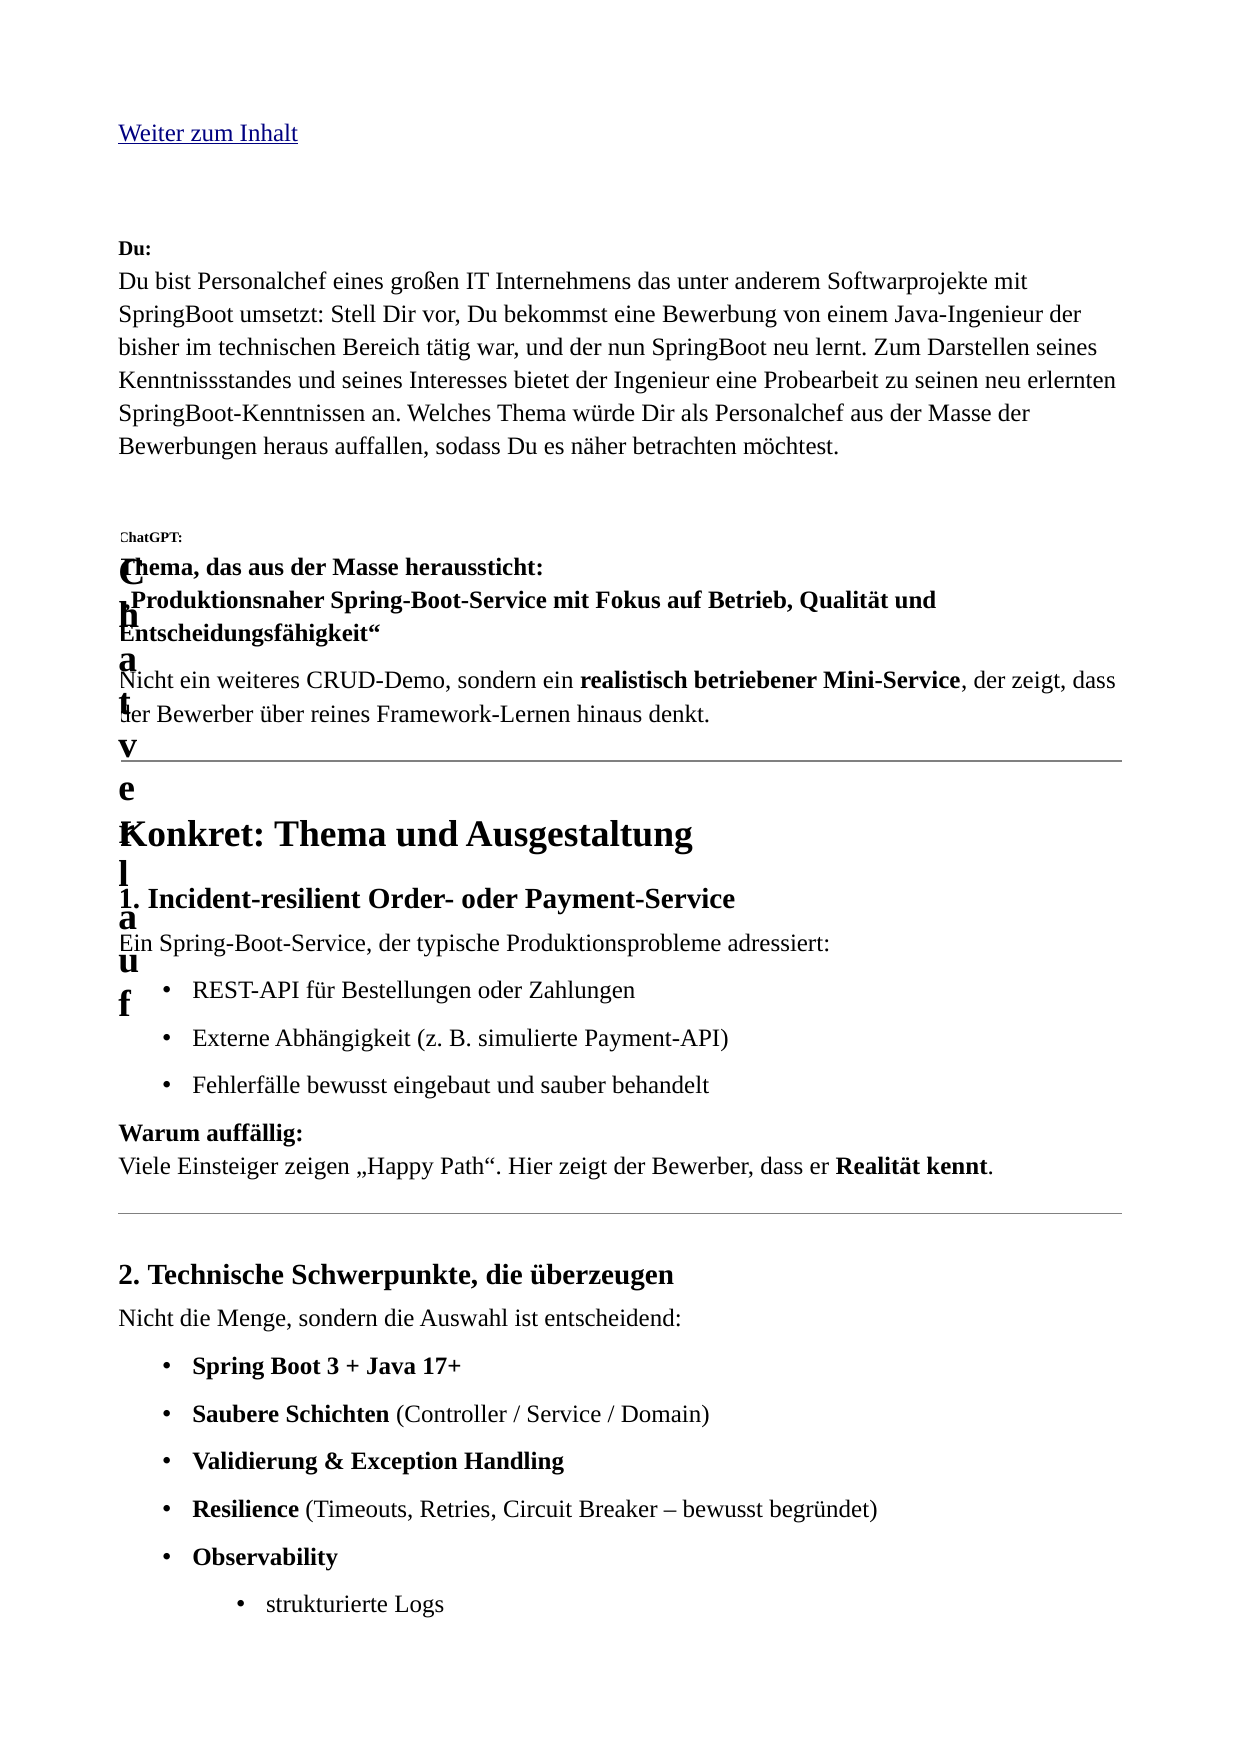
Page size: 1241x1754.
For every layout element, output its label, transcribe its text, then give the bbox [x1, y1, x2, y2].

list Externe Abhängigkeit (z. B. simulierte Payment-API) [162, 1023, 1122, 1052]
subtitle ChatGPT: [118, 529, 1122, 550]
subtitle 1. Incident-resilient Order- oder Payment-Service [121, 882, 1122, 915]
list Saubere Schichten (Controller / Service / Domain) [162, 1399, 1122, 1427]
text Weiter zum Inhalt [118, 118, 1122, 147]
list REST-API für Bestellungen oder Zahlungen [162, 975, 1122, 1004]
list strukturierte Logs [236, 1589, 1122, 1618]
text Ein Spring-Boot-Service, der typische Produktionsprobleme adressiert: [121, 928, 1122, 956]
text Warum auffällig: Viele Einsteiger zeigen „Happy Path“. Hier zeigt der Bewerber, dass er Realität kennt. [118, 1118, 1122, 1180]
list Spring Boot 3 + Java 17+ [162, 1351, 1122, 1380]
text Du bist Personalchef eines großen IT Internehmens das unter anderem Softwarprojekte mit SpringBoot umsetzt: Stell Dir vor, Du bekommst eine Bewerbung von einem Java-Ingenieur der bisher im technischen Bereich tätig war, und der nun SpringBoot neu lernt. Zum Darstellen seines Kenntnissstandes und seines Interesses bietet der Ingenieur eine Probearbeit zu seinen neu erlernten SpringBoot-Kenntnissen an. Welches Thema würde Dir als Personalchef aus der Masse der Bewerbungen heraus auffallen, sodass Du es näher betrachten möchtest. [118, 266, 1122, 460]
subtitle Konkret: Thema und Ausgestaltung [121, 811, 1122, 854]
subtitle 2. Technische Schwerpunkte, die überzeugen [118, 1257, 1122, 1291]
text Thema, das aus der Masse heraussticht: „Produktionsnaher Spring-Boot-Service mit Fokus auf Betrieb, Qualität und Entscheidungsfähigkeit“ [121, 552, 1122, 647]
list Fehlerfälle bewusst eingebaut und sauber behandelt [162, 1070, 1122, 1099]
text Nicht ein weiteres CRUD-Demo, sondern ein realistisch betriebener Mini-Service, der zeigt, dass der Bewerber über reines Framework-Lernen hinaus denkt. [121, 666, 1122, 727]
text Nicht die Menge, sondern die Auswahl ist entscheidend: [118, 1303, 1122, 1332]
list Observability [162, 1542, 1122, 1570]
list Validierung & Exception Handling [162, 1446, 1122, 1475]
subtitle Du: [118, 236, 1122, 260]
list Resilience (Timeouts, Retries, Circuit Breaker – bewusst begründet) [162, 1494, 1122, 1523]
